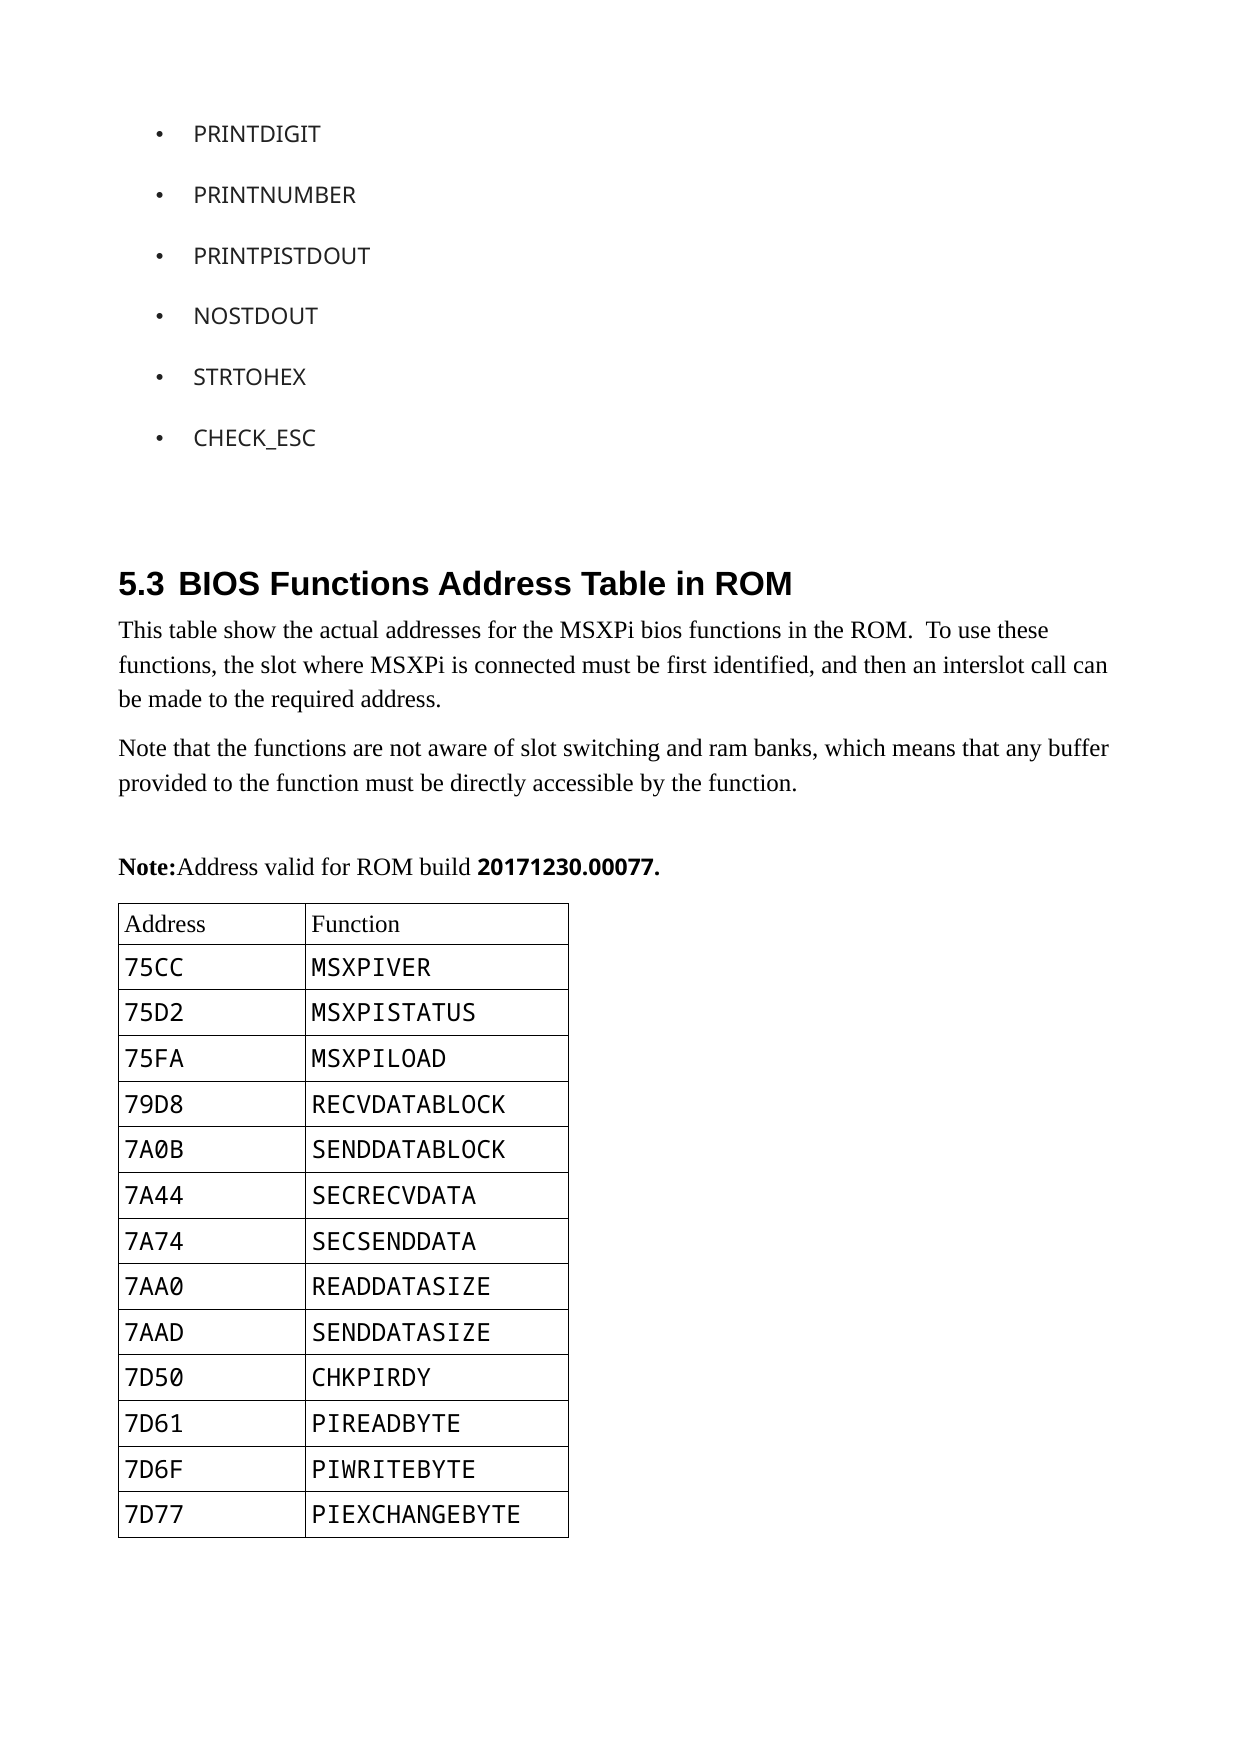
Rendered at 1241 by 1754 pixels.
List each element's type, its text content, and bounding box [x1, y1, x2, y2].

table_cell SENDDATASIZE [306, 1310, 568, 1354]
table_cell 7D77 [119, 1492, 305, 1537]
table_cell SENDDATABLOCK [306, 1127, 568, 1172]
list PRINTNUMBER [156, 179, 1122, 210]
table_cell READDATASIZE [306, 1264, 568, 1309]
table_cell 7A0B [119, 1127, 305, 1172]
table_cell MSXPILOAD [306, 1036, 568, 1081]
text Note:Address valid for ROM build 20171230.00077. [118, 851, 1122, 882]
table_cell 79D8 [119, 1082, 305, 1126]
text Note that the functions are not aware of slot switching and ram banks, which means that any buffer provided to the function must be directly accessible by the function. [118, 733, 1122, 831]
table_cell 7D6F [119, 1447, 305, 1491]
list PRINTPISTDOUT [156, 239, 1122, 271]
table_cell 7A44 [119, 1173, 305, 1217]
list NOSTDOUT [156, 300, 1122, 332]
table_cell PIREADBYTE [306, 1401, 568, 1446]
table_cell SECSENDDATA [306, 1219, 568, 1263]
table_cell MSXPISTATUS [306, 990, 568, 1035]
table_header Address [119, 904, 305, 944]
table_cell MSXPIVER [306, 945, 568, 989]
table_cell RECVDATABLOCK [306, 1082, 568, 1126]
text This table show the actual addresses for the MSXPi bios functions in the ROM. To use these functions, the slot where MSXPi is connected must be first identified, and then an interslot call can be made to the required address. [118, 615, 1122, 713]
table_cell 75FA [119, 1036, 305, 1081]
list CHECK_ESC [156, 422, 1122, 453]
table_cell 7AA0 [119, 1264, 305, 1309]
table_cell CHKPIRDY [306, 1355, 568, 1400]
table_cell PIEXCHANGEBYTE [306, 1492, 568, 1537]
table_cell 7AAD [119, 1310, 305, 1354]
table_cell SECRECVDATA [306, 1173, 568, 1217]
table_cell PIWRITEBYTE [306, 1447, 568, 1491]
table_header Function [306, 904, 568, 944]
list PRINTDIGIT [156, 118, 1122, 149]
table_cell 7D61 [119, 1401, 305, 1446]
list STRTOHEX [156, 361, 1122, 392]
subtitle BIOS Functions Address Table in ROM [118, 564, 1122, 603]
table_cell 75CC [119, 945, 305, 989]
table_cell 7A74 [119, 1219, 305, 1263]
table_cell 75D2 [119, 990, 305, 1035]
table_cell 7D50 [119, 1355, 305, 1400]
